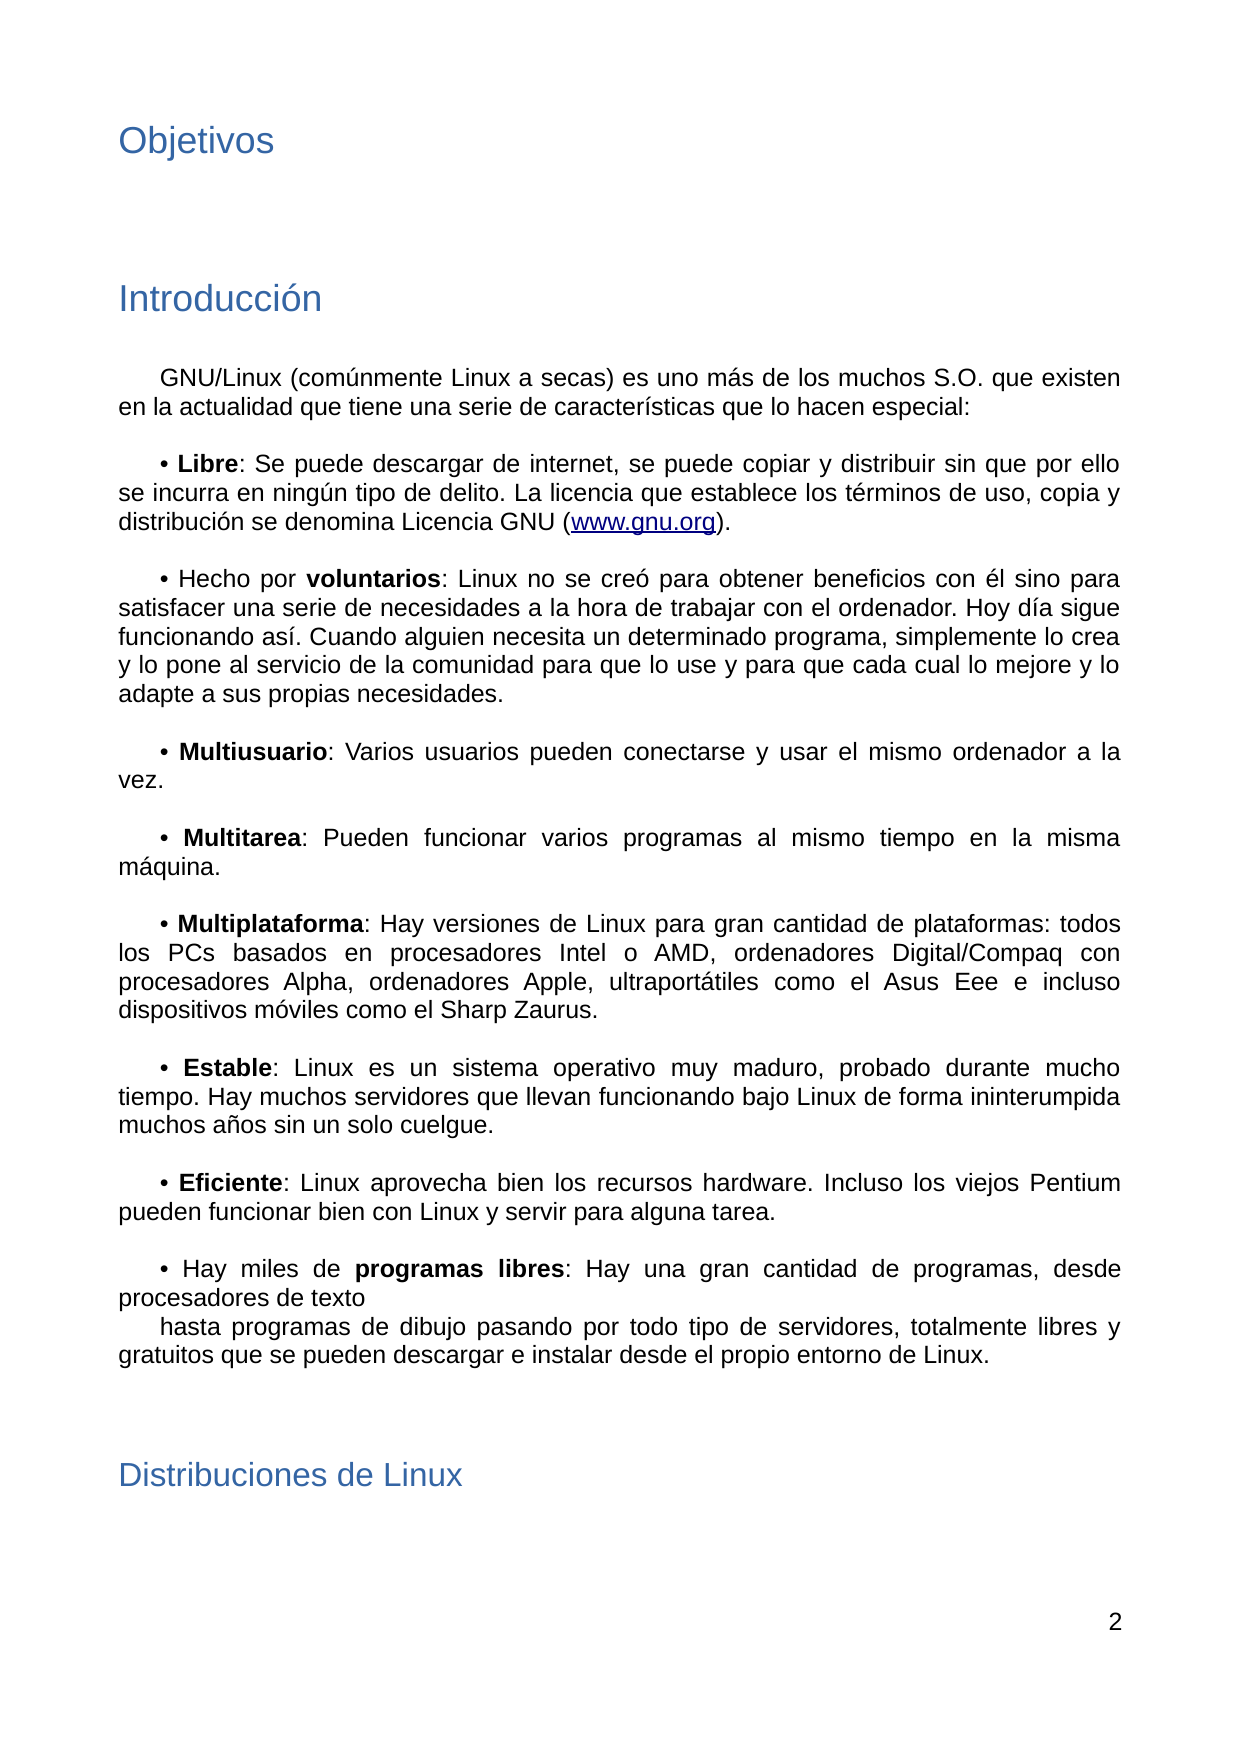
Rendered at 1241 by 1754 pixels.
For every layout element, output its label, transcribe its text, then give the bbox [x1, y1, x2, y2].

text Objetivos [118, 118, 1122, 161]
text • Hecho por voluntarios: Linux no se creó para obtener beneficios con él sino para satisfacer una serie de necesidades a la hora de trabajar con el ordenador. Hoy día sigue funcionando así. Cuando alguien necesita un determinado programa, simplemente lo crea y lo pone al servicio de la comunidad para que lo use y para que cada cual lo mejore y lo adapte a sus propias necesidades. [118, 564, 1122, 708]
text Distribuciones de Linux [118, 1455, 1122, 1494]
text • Multiplataforma: Hay versiones de Linux para gran cantidad de plataformas: todos los PCs basados en procesadores Intel o AMD, ordenadores Digital/Compaq con procesadores Alpha, ordenadores Apple, ultraportátiles como el Asus Eee e incluso dispositivos móviles como el Sharp Zaurus. [118, 909, 1122, 1024]
text hasta programas de dibujo pasando por todo tipo de servidores, totalmente libres y gratuitos que se pueden descargar e instalar desde el propio entorno de Linux. [118, 1312, 1122, 1369]
text • Eficiente: Linux aprovecha bien los recursos hardware. Incluso los viejos Pentium pueden funcionar bien con Linux y servir para alguna tarea. [118, 1168, 1122, 1225]
text • Estable: Linux es un sistema operativo muy maduro, probado durante mucho tiempo. Hay muchos servidores que llevan funcionando bajo Linux de forma ininterumpida muchos años sin un solo cuelgue. [118, 1053, 1122, 1139]
text Introducción [118, 277, 1122, 320]
text • Libre: Se puede descargar de internet, se puede copiar y distribuir sin que por ello se incurra en ningún tipo de delito. La licencia que establece los términos de uso, copia y distribución se denomina Licencia GNU (www.gnu.org). [118, 449, 1122, 535]
text • Hay miles de programas libres: Hay una gran cantidad de programas, desde procesadores de texto [118, 1254, 1122, 1312]
text • Multiusuario: Varios usuarios pueden conectarse y usar el mismo ordenador a la vez. [118, 737, 1122, 794]
text • Multitarea: Pueden funcionar varios programas al mismo tiempo en la misma máquina. [118, 823, 1122, 880]
text GNU/Linux (comúnmente Linux a secas) es uno más de los muchos S.O. que existen en la actualidad que tiene una serie de características que lo hacen especial: [118, 363, 1122, 420]
